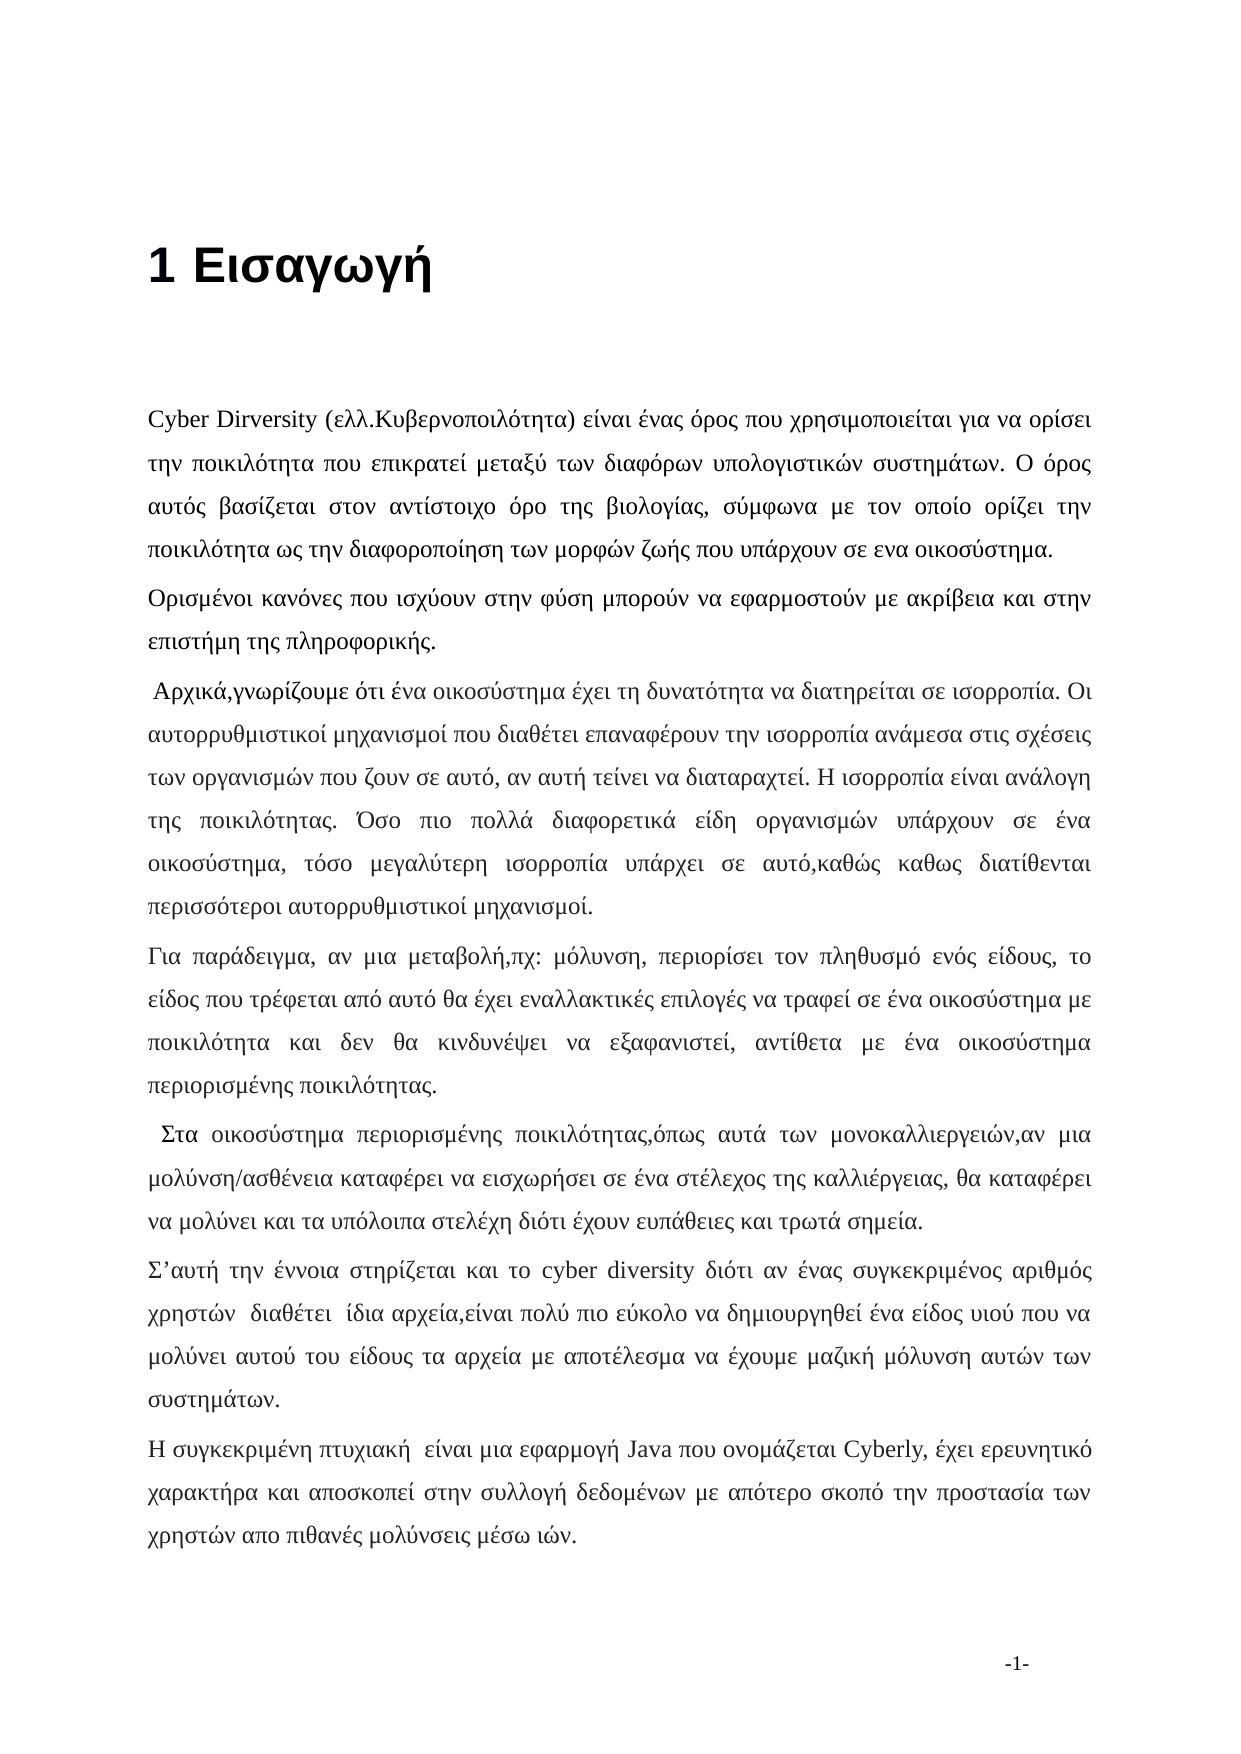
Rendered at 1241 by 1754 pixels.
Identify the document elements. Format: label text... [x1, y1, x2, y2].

text Στα οικοσύστημα περιορισμένης ποικιλότητας,όπως αυτά των μονοκαλλιεργειών,αν μια μολύνση/ασθένεια καταφέρει να εισχωρήσει σε ένα στέλεχος της καλλιέργειας, θα καταφέρει να μολύνει και τα υπόλοιπα στελέχη διότι έχουν ευπάθειες και τρωτά σημεία. [148, 1119, 1092, 1234]
text Cyber Dirversity (ελλ.Κυβερνοποιλότητα) είναι ένας όρος που χρησιμοποιείται για να ορίσει την ποικιλότητα που επικρατεί μεταξύ των διαφόρων υπολογιστικών συστημάτων. Ο όρος αυτός βασίζεται στον αντίστοιχο όρο της βιολογίας, σύμφωνα με τον οποίο ορίζει την ποικιλότητα ως την διαφοροποίηση των μορφών ζωής που υπάρχουν σε ενα οικοσύστημα. [148, 404, 1092, 563]
text Για παράδειγμα, αν μια μεταβολή,πχ: μόλυνση, περιορίσει τον πληθυσμό ενός είδους, το είδος που τρέφεται από αυτό θα έχει εναλλακτικές επιλογές να τραφεί σε ένα οικοσύστημα με ποικιλότητα και δεν θα κινδυνέψει να εξαφανιστεί, αντίθετα με ένα οικοσύστημα περιορισμένης ποικιλότητας. [148, 941, 1092, 1099]
subtitle Εισαγωγή [148, 235, 1092, 293]
text Ορισμένοι κανόνες που ισχύουν στην φύση μπορούν να εφαρμοστούν με ακρίβεια και στην επιστήμη της πληροφορικής. [148, 583, 1092, 655]
text Η συγκεκριμένη πτυχιακή είναι μια εφαρμογή Java που ονομάζεται Cyberly, έχει ερευνητικό χαρακτήρα και αποσκοπεί στην συλλογή δεδομένων με απότερο σκοπό την προστασία των χρηστών απο πιθανές μολύνσεις μέσω ιών. [148, 1434, 1092, 1549]
text Σ’αυτή την έννοια στηρίζεται και το cyber diversity διότι αν ένας συγκεκριμένος αριθμός χρηστών διαθέτει ίδια αρχεία,είναι πολύ πιο εύκολο να δημιουργηθεί ένα είδος υιού που να μολύνει αυτού του είδους τα αρχεία με αποτέλεσμα να έχουμε μαζική μόλυνση αυτών των συστημάτων. [148, 1255, 1092, 1413]
text Αρχικά,γνωρίζουμε ότι ένα οικοσύστημα έχει τη δυνατότητα να διατηρείται σε ισορροπία. Οι αυτορρυθμιστικοί μηχανισμοί που διαθέτει επαναφέρουν την ισορροπία ανάμεσα στις σχέσεις των οργανισμών που ζουν σε αυτό, αν αυτή τείνει να διαταραχτεί. Η ισορροπία είναι ανάλογη της ποικιλότητας. Όσο πιο πολλά διαφορετικά είδη οργανισμών υπάρχουν σε ένα οικοσύστημα, τόσο μεγαλύτερη ισορροπία υπάρχει σε αυτό,καθώς καθως διατίθενται περισσότεροι αυτορρυθμιστικοί μηχανισμοί. [148, 676, 1092, 920]
